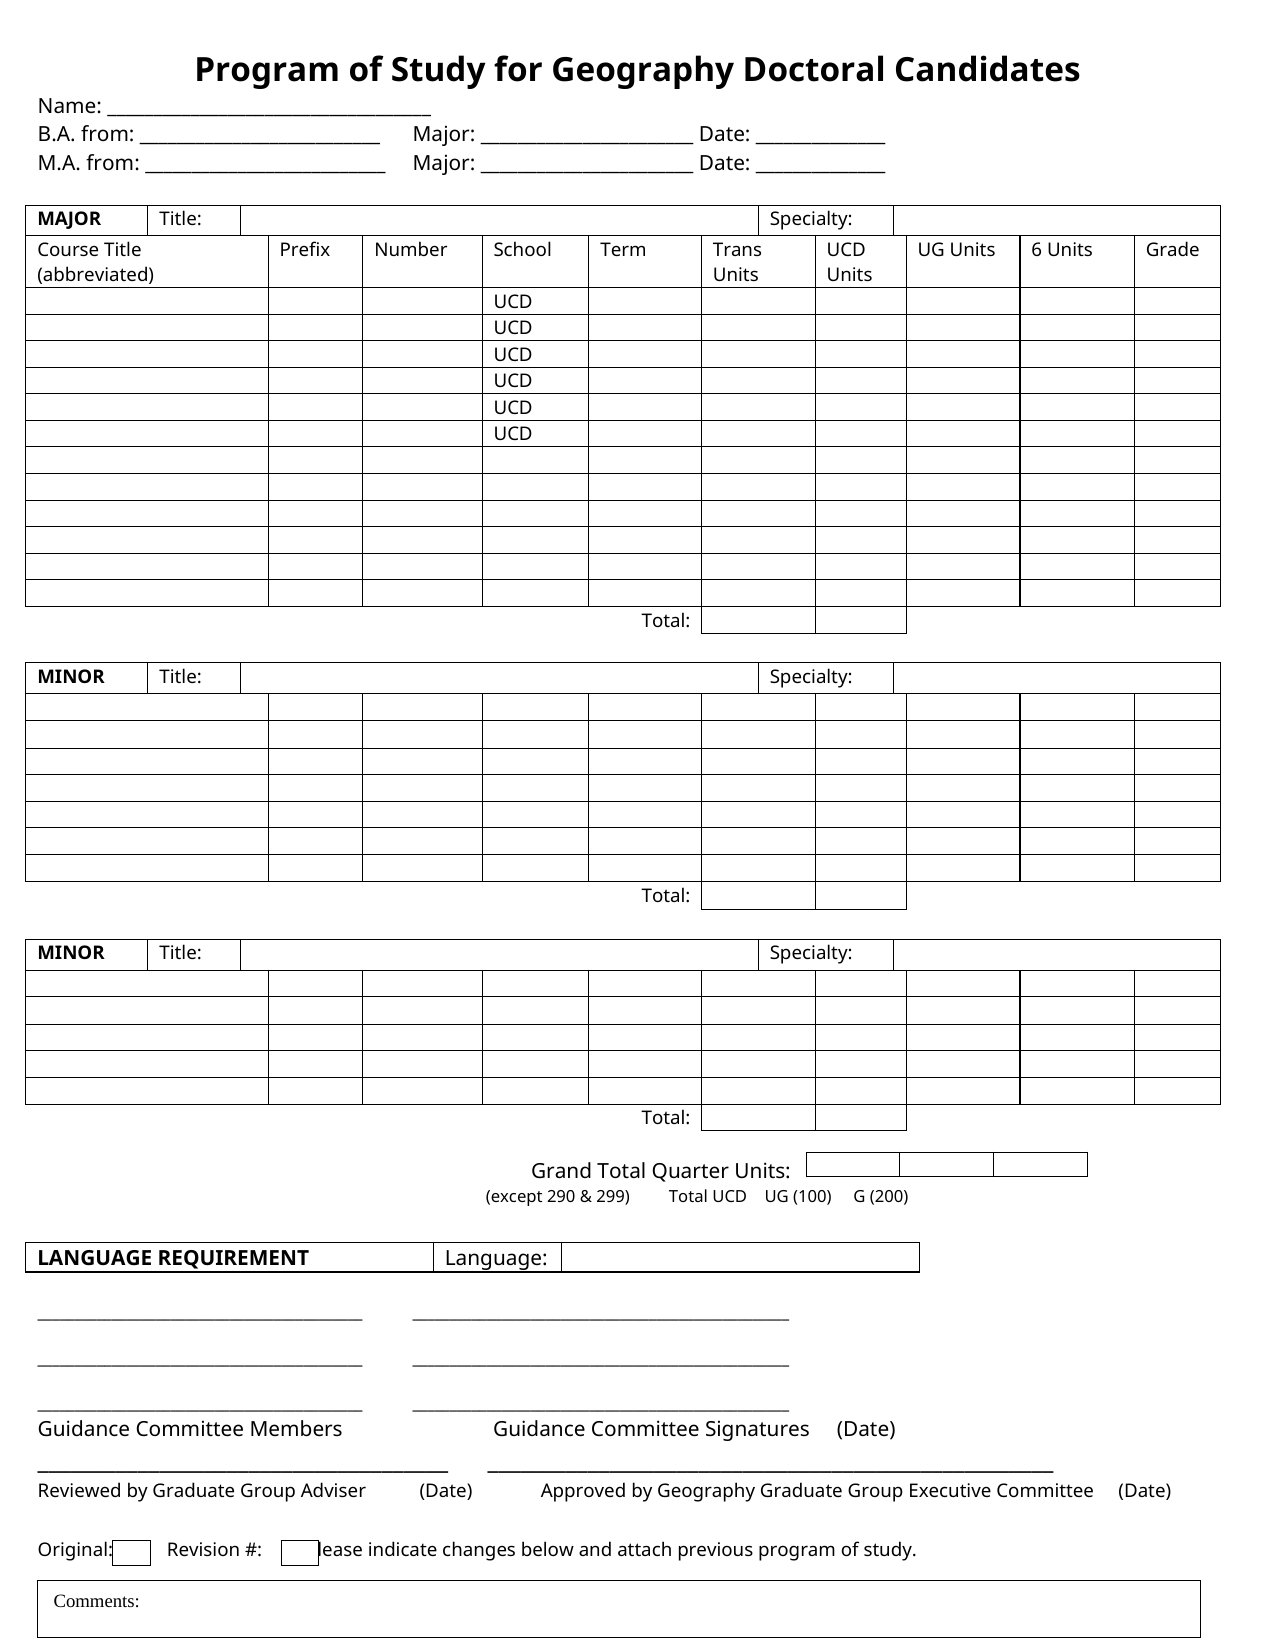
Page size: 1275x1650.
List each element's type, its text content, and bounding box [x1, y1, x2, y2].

table_cell [1135, 749, 1220, 774]
table_cell [702, 828, 815, 854]
table_cell [269, 1078, 362, 1103]
table_header Title: [148, 663, 240, 693]
table_header [241, 663, 758, 693]
table_cell [816, 855, 906, 881]
table_cell [589, 855, 701, 881]
table_cell [907, 368, 1019, 393]
table_cell [816, 288, 906, 313]
text _____________________________________ ___________________________________________________ [37, 1443, 1237, 1477]
table_cell Term [589, 236, 701, 287]
table_cell [483, 1078, 588, 1103]
table_cell [26, 882, 268, 909]
table_cell [589, 474, 701, 500]
table_cell [589, 527, 701, 553]
table_cell [816, 607, 906, 633]
table_cell [363, 368, 482, 393]
table_cell [1135, 971, 1220, 996]
table_cell UG Units [907, 236, 1019, 287]
table_cell [816, 1051, 906, 1077]
table_cell [1021, 775, 1134, 801]
table_cell [363, 1105, 482, 1130]
table_cell [26, 1105, 268, 1130]
table_cell [589, 802, 701, 827]
table_cell [1021, 694, 1134, 720]
table_cell [363, 882, 482, 909]
table_cell [1020, 882, 1134, 909]
table_cell [589, 341, 701, 367]
table_cell [482, 607, 589, 633]
table_cell [702, 607, 815, 633]
table_header [241, 206, 758, 235]
text Name: ___________________________________ [37, 91, 1237, 119]
table_cell [1135, 554, 1220, 579]
text Original: Revision #: Please indicate changes below and attach previous program of study. [37, 1536, 1237, 1562]
table_cell [269, 1025, 362, 1050]
table_cell [1135, 474, 1220, 500]
table_cell [907, 882, 1020, 909]
text Comments: [53, 1589, 1184, 1611]
table_cell UCD [483, 394, 588, 420]
table_cell [26, 607, 268, 633]
table_cell [26, 368, 268, 393]
table_cell [589, 421, 701, 446]
table_cell [907, 315, 1019, 340]
table_cell [589, 315, 701, 340]
table_cell [1134, 882, 1221, 909]
table_cell [269, 997, 362, 1024]
table_cell [1135, 394, 1220, 420]
table_cell [589, 554, 701, 579]
table_cell [589, 288, 701, 313]
table_cell [363, 828, 482, 854]
table_cell [363, 855, 482, 881]
table_cell [26, 394, 268, 420]
table_cell [816, 997, 906, 1024]
table_cell [363, 607, 482, 633]
table_cell [702, 368, 815, 393]
table_header [562, 1243, 919, 1271]
table_cell UCD [483, 315, 588, 340]
table_cell [1134, 1105, 1221, 1130]
table_cell [483, 749, 588, 774]
table_cell [702, 1105, 815, 1130]
text Grand Total Quarter Units: [37, 1157, 1237, 1185]
table_cell [363, 775, 482, 801]
table_cell [702, 421, 815, 446]
table_cell [702, 997, 815, 1024]
table_cell [1021, 749, 1134, 774]
table_cell [26, 554, 268, 579]
table_cell [907, 855, 1019, 881]
table_header MAJOR [26, 206, 147, 235]
table_cell [1134, 607, 1221, 633]
table_cell [816, 368, 906, 393]
table_cell [26, 315, 268, 340]
table_cell [1135, 288, 1220, 313]
table_cell [1135, 855, 1220, 881]
table_cell [269, 855, 362, 881]
table_cell [702, 855, 815, 881]
table_cell [363, 288, 482, 313]
table_cell [483, 694, 588, 720]
table_header [241, 940, 758, 970]
table_cell [702, 1025, 815, 1050]
table_cell [907, 1105, 1020, 1130]
table_cell [816, 775, 906, 801]
table_cell [1021, 971, 1134, 996]
table_cell [1021, 421, 1134, 446]
table_header Title: [148, 206, 240, 235]
table_cell [26, 694, 268, 720]
table_cell [269, 394, 362, 420]
table_cell [269, 749, 362, 774]
table_cell [483, 580, 588, 606]
table_cell [1135, 1051, 1220, 1077]
table_cell [26, 775, 268, 801]
table_cell [589, 501, 701, 526]
table_cell [816, 580, 906, 606]
table_cell [269, 971, 362, 996]
table_cell [1021, 368, 1134, 393]
table_cell [907, 775, 1019, 801]
table_cell [26, 580, 268, 606]
table_header [894, 940, 1220, 970]
table_header [894, 663, 1220, 693]
table_cell [907, 421, 1019, 446]
table_cell [363, 749, 482, 774]
table_cell [589, 1025, 701, 1050]
text M.A. from: __________________________ Major: _______________________ Date: ______________ [37, 148, 1237, 176]
table_cell [907, 1025, 1019, 1050]
table_cell [483, 447, 588, 473]
table_header Title: [148, 940, 240, 970]
table_cell [26, 341, 268, 367]
table_cell [589, 447, 701, 473]
table_cell [1135, 447, 1220, 473]
text B.A. from: __________________________ Major: _______________________ Date: ______________ [37, 119, 1237, 148]
table_cell [816, 447, 906, 473]
table_cell Number [363, 236, 482, 287]
table_cell [26, 527, 268, 553]
table_cell [702, 749, 815, 774]
table_cell [1135, 1078, 1220, 1103]
table_cell [26, 447, 268, 473]
table_cell [589, 1051, 701, 1077]
table_cell [269, 474, 362, 500]
table_cell [1021, 721, 1134, 747]
table_cell [1135, 775, 1220, 801]
table_cell [1021, 474, 1134, 500]
table_cell [907, 749, 1019, 774]
text Guidance Committee Members Guidance Committee Signatures (Date) [37, 1414, 1237, 1443]
table_cell [269, 447, 362, 473]
table_cell [1135, 721, 1220, 747]
table_cell [363, 421, 482, 446]
text ____________________________________________ ___________________________________________________ [37, 1301, 1237, 1323]
table_cell [1135, 802, 1220, 827]
table_cell [589, 749, 701, 774]
table_cell UCD [483, 421, 588, 446]
table_cell [816, 882, 906, 909]
table_cell [907, 1078, 1019, 1103]
table_cell [1135, 694, 1220, 720]
table_cell UCD Units [816, 236, 906, 287]
table_cell [702, 315, 815, 340]
table_cell [816, 971, 906, 996]
table_header LANGUAGE REQUIREMENT [26, 1243, 433, 1271]
table_cell [907, 447, 1019, 473]
table_cell [363, 394, 482, 420]
table_cell [907, 694, 1019, 720]
table_cell [702, 501, 815, 526]
table_cell [702, 694, 815, 720]
table_cell [26, 288, 268, 313]
table_cell [1021, 501, 1134, 526]
table_cell [26, 828, 268, 854]
table_cell [26, 802, 268, 827]
table_cell [589, 775, 701, 801]
table_cell [269, 828, 362, 854]
table_cell [1021, 802, 1134, 827]
table_cell [363, 527, 482, 553]
table_cell [269, 341, 362, 367]
text ____________________________________________ ___________________________________________________ [37, 1346, 1237, 1369]
table_cell [26, 421, 268, 446]
table_cell [363, 315, 482, 340]
table_cell [1135, 580, 1220, 606]
table_cell [702, 1078, 815, 1103]
table_cell Total: [589, 607, 701, 633]
table_cell [483, 474, 588, 500]
table_cell [1135, 501, 1220, 526]
table_cell [907, 527, 1019, 553]
table_cell [816, 554, 906, 579]
table_cell [702, 802, 815, 827]
table_cell [1021, 527, 1134, 553]
table_cell [702, 527, 815, 553]
table_cell [702, 554, 815, 579]
table_cell [589, 971, 701, 996]
table_cell [268, 1105, 363, 1130]
table_cell [1021, 1051, 1134, 1077]
table_cell [26, 721, 268, 747]
table_cell [907, 474, 1019, 500]
table_cell [269, 802, 362, 827]
table_cell [816, 394, 906, 420]
table_cell [363, 474, 482, 500]
table_cell [1021, 447, 1134, 473]
table_header Specialty: [759, 206, 893, 235]
table_cell Course Title (abbreviated) [26, 236, 268, 287]
table_cell [483, 828, 588, 854]
table_cell [26, 971, 268, 996]
table_cell Total: [589, 882, 701, 909]
table_header Specialty: [759, 663, 893, 693]
table_cell [816, 315, 906, 340]
table_cell [907, 997, 1019, 1024]
table_cell 6 Units [1021, 236, 1134, 287]
table_cell [702, 721, 815, 747]
table_cell Grade [1135, 236, 1220, 287]
table_cell Total: [589, 1105, 701, 1130]
table_cell [1021, 580, 1134, 606]
table_cell [907, 828, 1019, 854]
table_cell Trans Units [702, 236, 815, 287]
table_cell [363, 554, 482, 579]
table_cell [816, 694, 906, 720]
table_cell [907, 721, 1019, 747]
table_cell [589, 694, 701, 720]
table_cell [269, 775, 362, 801]
table_cell [1135, 315, 1220, 340]
table_cell [816, 501, 906, 526]
table_header MINOR [26, 663, 147, 693]
table_cell [269, 554, 362, 579]
table_cell [483, 1051, 588, 1077]
table_cell [363, 1051, 482, 1077]
table_cell [1021, 1025, 1134, 1050]
table_cell [269, 721, 362, 747]
text Program of Study for Geography Doctoral Candidates [37, 45, 1237, 91]
table_cell [483, 855, 588, 881]
table_cell [816, 802, 906, 827]
table_cell [589, 997, 701, 1024]
table_cell [268, 607, 363, 633]
table_cell [363, 501, 482, 526]
table_cell [483, 802, 588, 827]
table_cell [269, 527, 362, 553]
table_cell [702, 394, 815, 420]
table_cell [907, 971, 1019, 996]
table_cell [1021, 828, 1134, 854]
table_cell [483, 1025, 588, 1050]
table_cell [26, 749, 268, 774]
table_cell [26, 997, 268, 1024]
table_cell [26, 501, 268, 526]
table_cell [269, 501, 362, 526]
table_cell UCD [483, 341, 588, 367]
table_cell [907, 288, 1019, 313]
table_header [894, 206, 1220, 235]
table_cell [269, 421, 362, 446]
table_cell [702, 474, 815, 500]
table_cell [1021, 855, 1134, 881]
table_cell [482, 1105, 589, 1130]
table_cell School [483, 236, 588, 287]
table_cell [702, 288, 815, 313]
table_cell [363, 1078, 482, 1103]
table_cell [702, 447, 815, 473]
table_cell [269, 315, 362, 340]
table_cell [483, 775, 588, 801]
table_cell [1135, 828, 1220, 854]
table_cell [589, 721, 701, 747]
table_cell [816, 828, 906, 854]
table_cell [269, 368, 362, 393]
table_cell [589, 1078, 701, 1103]
table_cell [26, 474, 268, 500]
table_cell [269, 694, 362, 720]
table_cell [702, 971, 815, 996]
table_cell [363, 341, 482, 367]
table_header Language: [434, 1243, 561, 1271]
table_cell [483, 971, 588, 996]
table_cell [26, 1078, 268, 1103]
table_cell [816, 527, 906, 553]
table_cell [483, 997, 588, 1024]
table_cell [1135, 527, 1220, 553]
table_cell [589, 580, 701, 606]
table_cell [907, 501, 1019, 526]
text ____________________________________________ ___________________________________________________ [37, 1392, 1237, 1414]
table_cell [816, 1025, 906, 1050]
table_cell [816, 749, 906, 774]
table_cell [589, 368, 701, 393]
table_cell [907, 394, 1019, 420]
table_cell [1021, 341, 1134, 367]
table_cell [907, 341, 1019, 367]
table_cell Prefix [269, 236, 362, 287]
table_cell [816, 1078, 906, 1103]
table_cell [26, 1051, 268, 1077]
table_cell [702, 775, 815, 801]
table_cell [363, 997, 482, 1024]
table_cell [26, 855, 268, 881]
text (except 290 & 299) Total UCD UG (100) G (200) [37, 1185, 1237, 1208]
table_cell [816, 721, 906, 747]
table_cell [702, 882, 815, 909]
table_cell [1021, 394, 1134, 420]
table_cell [269, 1051, 362, 1077]
table_cell [816, 1105, 906, 1130]
text Reviewed by Graduate Group Adviser (Date) Approved by Geography Graduate Group Executive Committee (Date) [37, 1477, 1237, 1502]
table_cell [1135, 368, 1220, 393]
table_cell UCD [483, 288, 588, 313]
table_cell [363, 802, 482, 827]
table_cell UCD [483, 368, 588, 393]
table_cell [702, 580, 815, 606]
table_cell [907, 1051, 1019, 1077]
table_cell [702, 1051, 815, 1077]
table_cell [268, 882, 363, 909]
table_cell [1135, 341, 1220, 367]
table_cell [483, 721, 588, 747]
table_cell [1021, 288, 1134, 313]
table_cell [363, 580, 482, 606]
table_cell [1020, 1105, 1134, 1130]
table_cell [269, 580, 362, 606]
table_cell [816, 341, 906, 367]
table_cell [1135, 1025, 1220, 1050]
table_cell [363, 1025, 482, 1050]
table_cell [1021, 997, 1134, 1024]
table_cell [589, 828, 701, 854]
table_cell [907, 802, 1019, 827]
table_cell [907, 607, 1020, 633]
table_cell [363, 971, 482, 996]
table_cell [26, 1025, 268, 1050]
table_cell [1021, 1078, 1134, 1103]
table_cell [1135, 997, 1220, 1024]
table_cell [1021, 315, 1134, 340]
table_cell [1021, 554, 1134, 579]
table_cell [482, 882, 589, 909]
table_cell [269, 288, 362, 313]
table_cell [483, 527, 588, 553]
table_header Specialty: [759, 940, 893, 970]
table_cell [816, 421, 906, 446]
table_cell [907, 554, 1019, 579]
table_cell [363, 721, 482, 747]
table_header MINOR [26, 940, 147, 970]
table_cell [1135, 421, 1220, 446]
table_cell [483, 554, 588, 579]
table_cell [363, 447, 482, 473]
table_cell [907, 580, 1019, 606]
table_cell [816, 474, 906, 500]
table_cell [1020, 607, 1134, 633]
table_cell [702, 341, 815, 367]
table_cell [483, 501, 588, 526]
table_cell [363, 694, 482, 720]
table_cell [589, 394, 701, 420]
